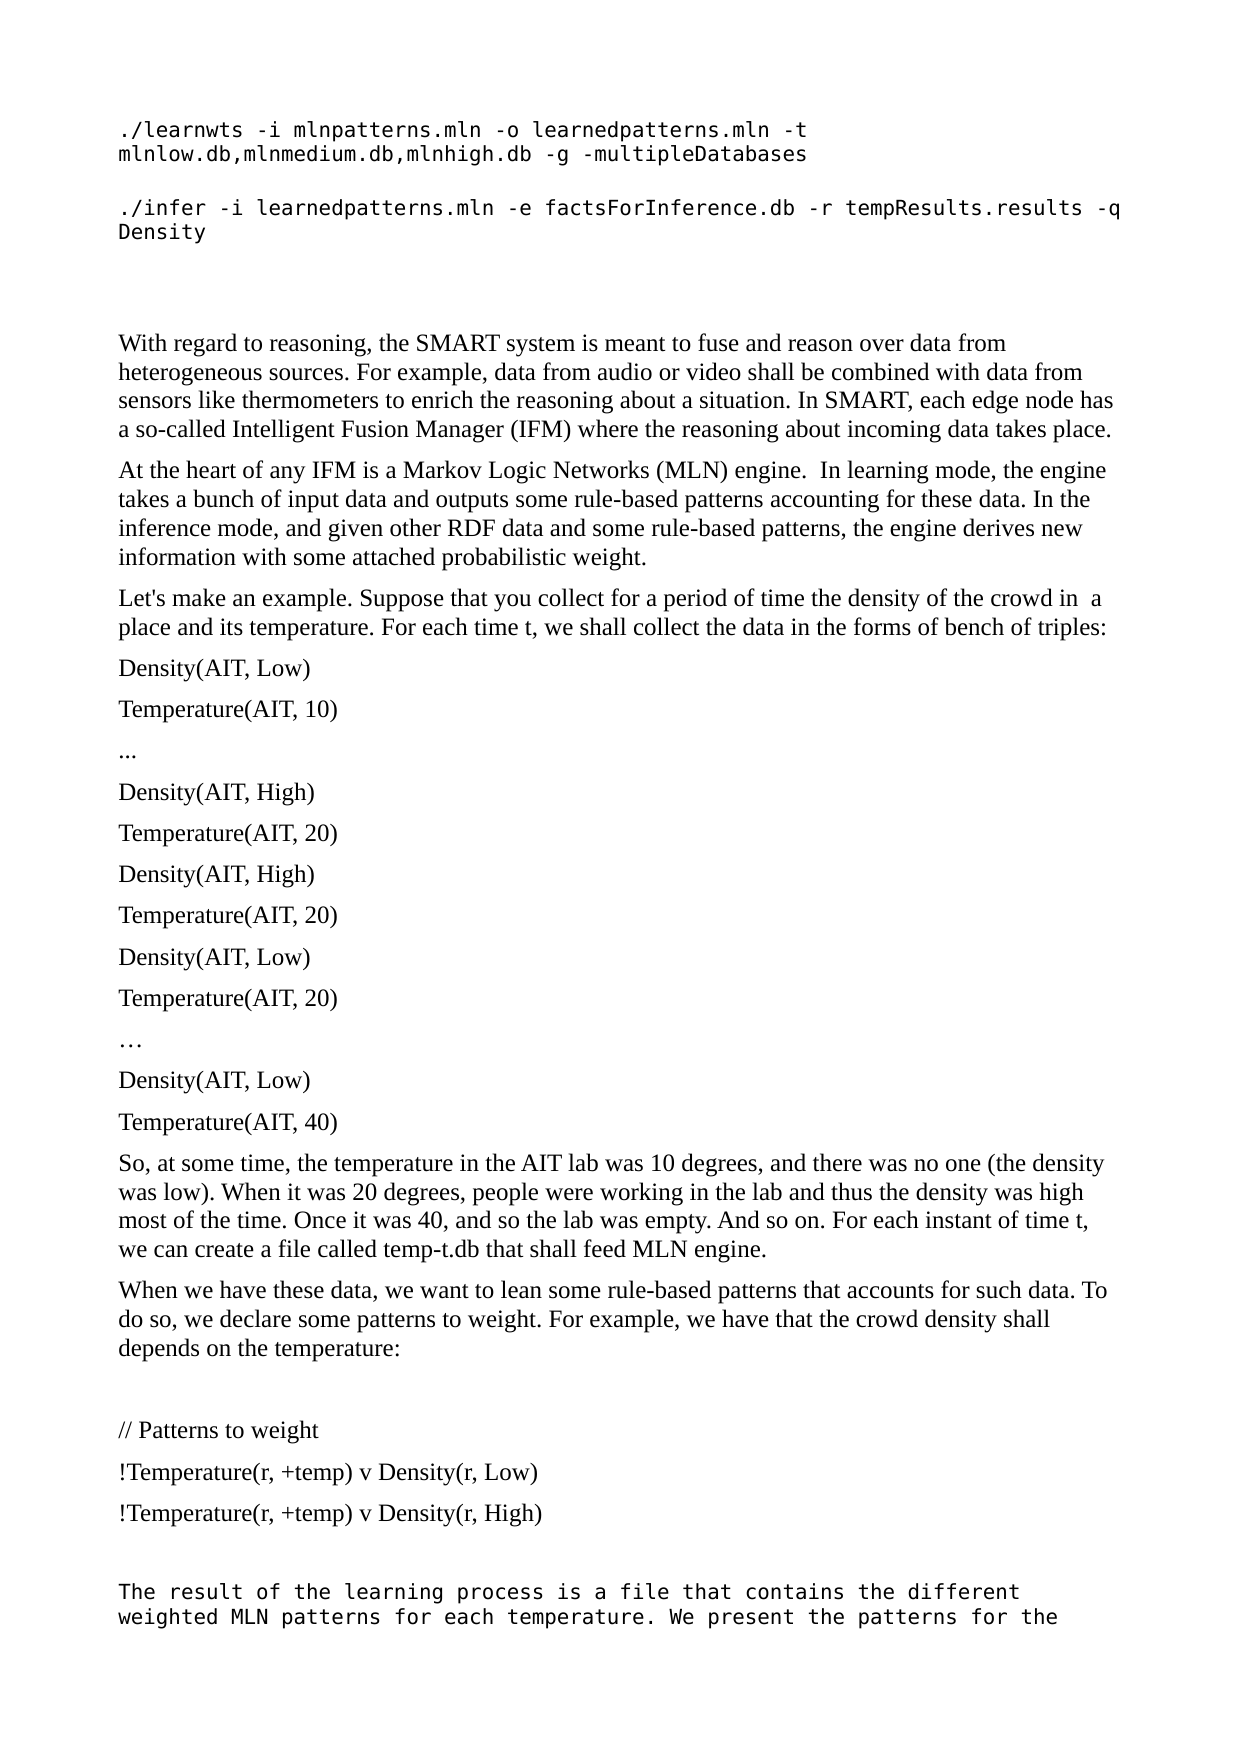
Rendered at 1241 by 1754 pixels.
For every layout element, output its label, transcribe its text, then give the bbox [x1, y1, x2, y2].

text Density(AIT, High) [118, 777, 1122, 805]
text // Patterns to weight [118, 1415, 1122, 1444]
text Let's make an example. Suppose that you collect for a period of time the density of the crowd in a place and its temperature. For each time t, we shall collect the data in the forms of bench of triples: [118, 583, 1122, 640]
text ./infer -i learnedpatterns.mln -e factsForInference.db -r tempResults.results -q Density [118, 196, 1122, 245]
text Density(AIT, Low) [118, 653, 1122, 682]
text Temperature(AIT, 40) [118, 1107, 1122, 1135]
text ./learnwts -i mlnpatterns.mln -o learnedpatterns.mln -t mlnlow.db,mlnmedium.db,mlnhigh.db -g -multipleDatabases [118, 118, 1122, 167]
text Density(AIT, High) [118, 859, 1122, 888]
text Temperature(AIT, 20) [118, 900, 1122, 929]
text So, at some time, the temperature in the AIT lab was 10 degrees, and there was no one (the density was low). When it was 20 degrees, people were working in the lab and thus the density was high most of the time. Once it was 40, and so the lab was empty. And so on. For each instant of time t, we can create a file called temp-t.db that shall feed MLN engine. [118, 1148, 1122, 1263]
text Temperature(AIT, 20) [118, 983, 1122, 1012]
text Temperature(AIT, 20) [118, 818, 1122, 847]
text ... [118, 735, 1122, 764]
text When we have these data, we want to lean some rule-based patterns that accounts for such data. To do so, we declare some patterns to weight. For example, we have that the crowd density shall depends on the temperature: [118, 1275, 1122, 1362]
text Density(AIT, Low) [118, 1065, 1122, 1094]
text At the heart of any IFM is a Markov Logic Networks (MLN) engine. In learning mode, the engine takes a bunch of input data and outputs some rule-based patterns accounting for these data. In the inference mode, and given other RDF data and some rule-based patterns, the engine derives new information with some attached probabilistic weight. [118, 455, 1122, 570]
text !Temperature(r, +temp) v Density(r, Low) [118, 1457, 1122, 1485]
text !Temperature(r, +temp) v Density(r, High) [118, 1498, 1122, 1527]
text With regard to reasoning, the SMART system is meant to fuse and reason over data from heterogeneous sources. For example, data from audio or video shall be combined with data from sensors like thermometers to enrich the reasoning about a situation. In SMART, each edge node has a so-called Intelligent Fusion Manager (IFM) where the reasoning about incoming data takes place. [118, 328, 1122, 443]
text Temperature(AIT, 10) [118, 694, 1122, 723]
text The result of the learning process is a file that contains the different weighted MLN patterns for each temperature. We present the patterns for the [118, 1580, 1122, 1629]
text Density(AIT, Low) [118, 942, 1122, 970]
text … [118, 1024, 1122, 1053]
